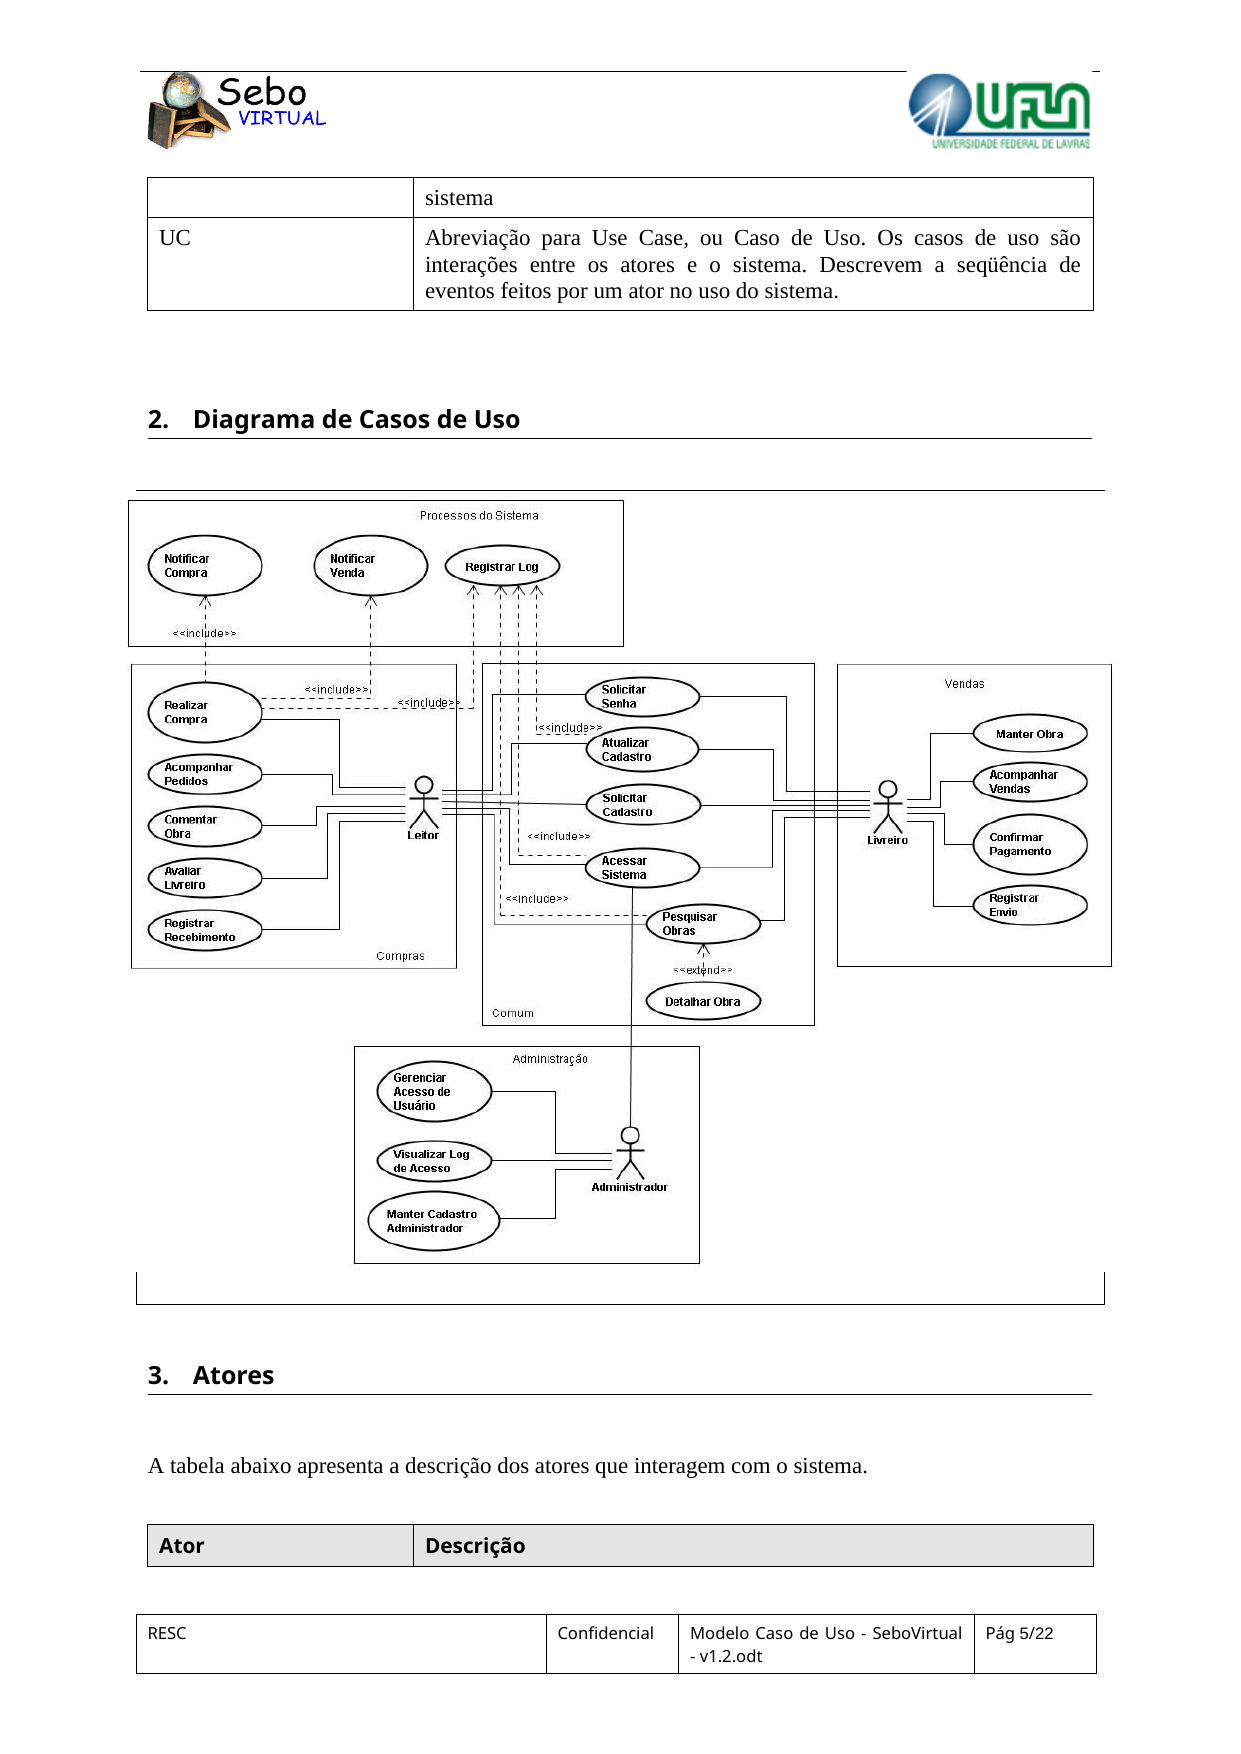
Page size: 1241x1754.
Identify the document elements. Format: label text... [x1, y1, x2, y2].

table_header [137, 1272, 1104, 1304]
text A tabela abaixo apresenta a descrição dos atores que interagem com o sistema. [148, 1452, 1092, 1479]
table_header Ator [148, 1525, 413, 1566]
table_cell sistema [414, 178, 1093, 217]
picture [906, 71, 1093, 152]
picture [118, 491, 1123, 1272]
table_cell [148, 178, 413, 217]
subtitle Atores [148, 1357, 1092, 1394]
subtitle Diagrama de Casos de Uso [148, 402, 1092, 438]
table_cell Abreviação para Use Case, ou Caso de Uso. Os casos de uso são interações entre os atores e o sistema. Descrevem a seqüência de eventos feitos por um ator no uso do sistema. [414, 218, 1093, 310]
table_cell UC [148, 218, 413, 310]
picture [147, 71, 343, 149]
table_header Descrição [414, 1525, 1093, 1566]
